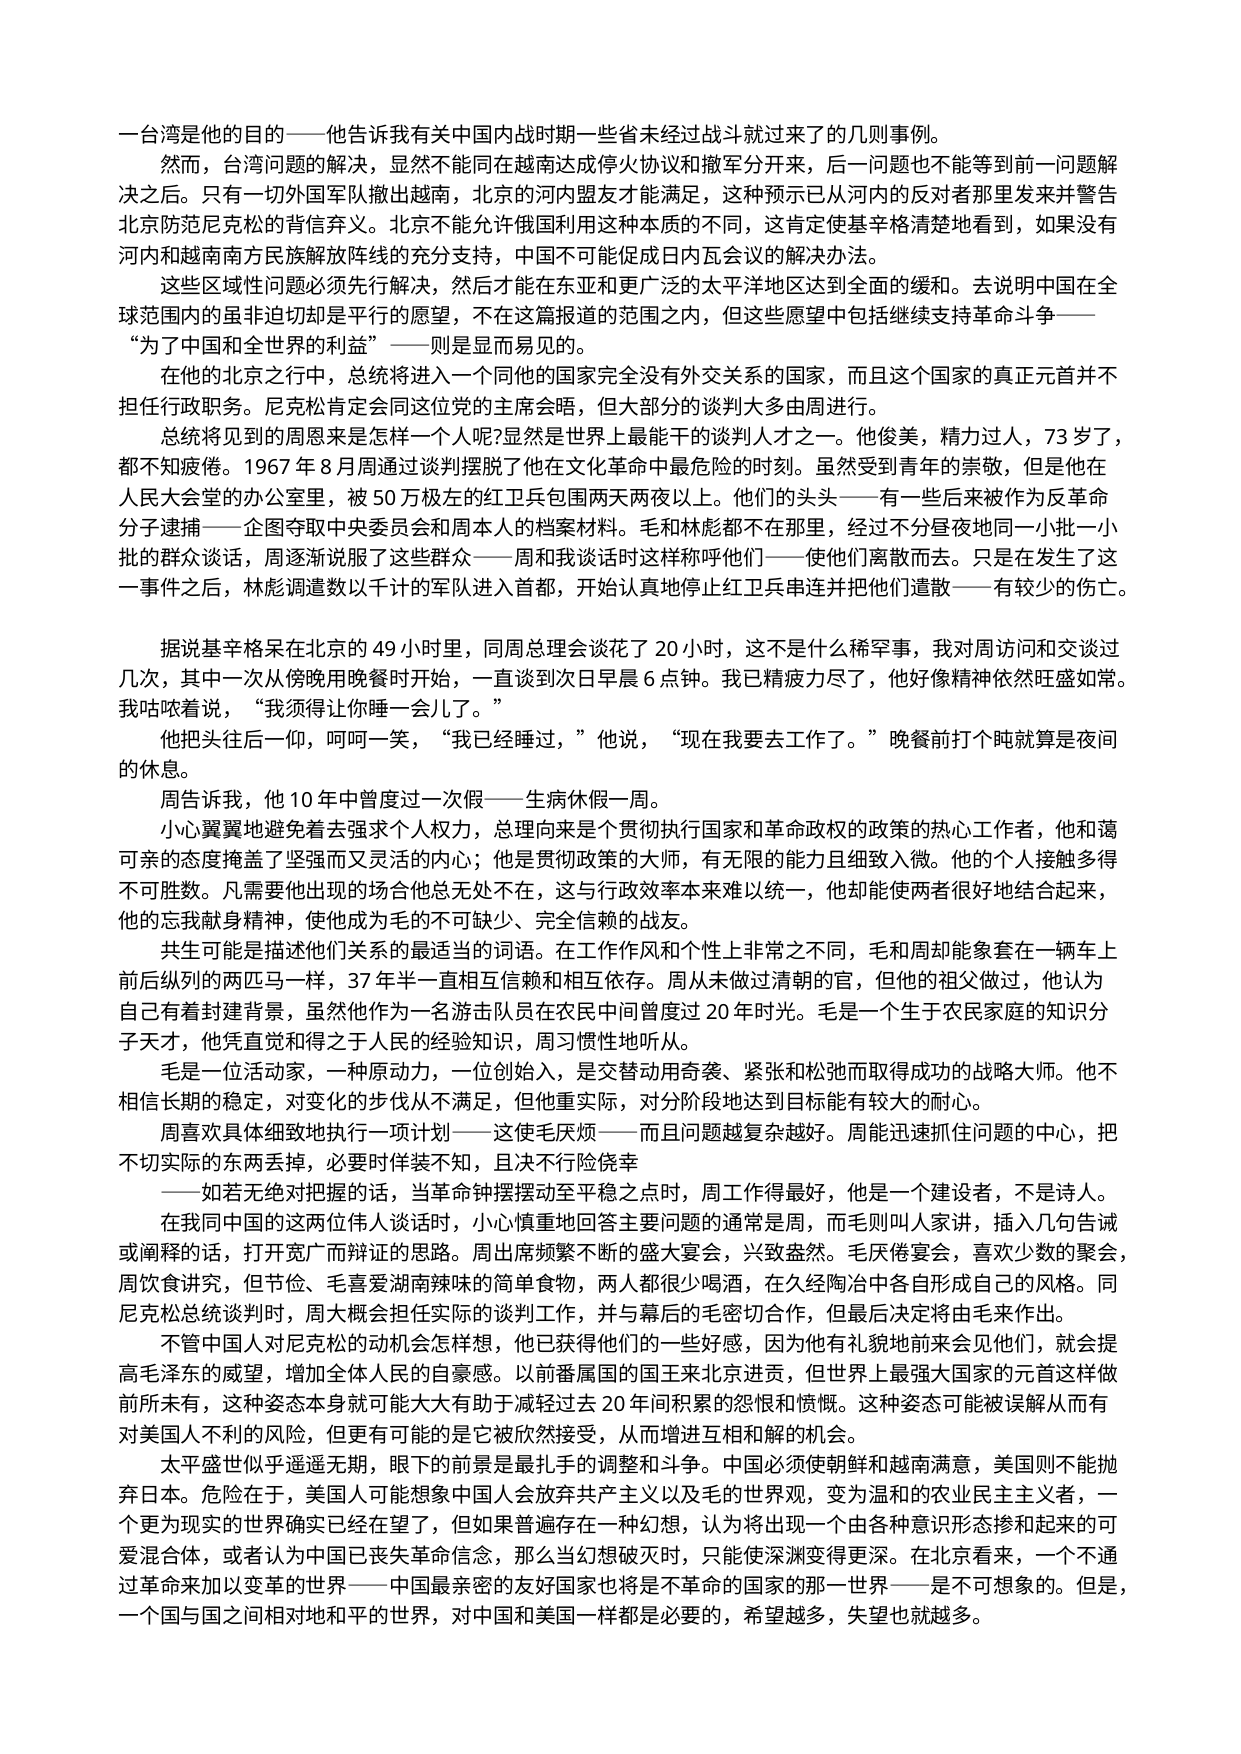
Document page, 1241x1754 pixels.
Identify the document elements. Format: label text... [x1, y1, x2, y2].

text 毛是一位活动家，一种原动力，一位创始入，是交替动用奇袭、紧张和松弛而取得成功的战略大师。他不相信长期的稳定，对变化的步伐从不满足，但他重实际，对分阶段地达到目标能有较大的耐心。 [118, 1055, 1122, 1116]
text 周喜欢具体细致地执行一项计划——这使毛厌烦——而且问题越复杂越好。周能迅速抓住问题的中心，把不切实际的东两丢掉，必要时佯装不知，且决不行险侥幸 [118, 1116, 1122, 1176]
text 不管中国人对尼克松的动机会怎样想，他已获得他们的一些好感，因为他有礼貌地前来会见他们，就会提高毛泽东的威望，增加全体人民的自豪感。以前番属国的国王来北京进贡，但世界上最强大国家的元首这样做前所未有，这种姿态本身就可能大大有助于减轻过去20年间积累的怨恨和愤慨。这种姿态可能被误解从而有对美国人不利的风险，但更有可能的是它被欣然接受，从而增进互相和解的机会。 [118, 1327, 1122, 1448]
text 然而，台湾问题的解决，显然不能同在越南达成停火协议和撤军分开来，后一问题也不能等到前一问题解决之后。只有一切外国军队撤出越南，北京的河内盟友才能满足，这种预示已从河内的反对者那里发来并警告北京防范尼克松的背信弃义。北京不能允许俄国利用这种本质的不同，这肯定使基辛格清楚地看到，如果没有河内和越南南方民族解放阵线的充分支持，中国不可能促成日内瓦会议的解决办法。 [118, 148, 1122, 269]
text 在我同中国的这两位伟人谈话时，小心慎重地回答主要问题的通常是周，而毛则叫人家讲，插入几句告诫或阐释的话，打开宽广而辩证的思路。周出席频繁不断的盛大宴会，兴致盎然。毛厌倦宴会，喜欢少数的聚会，周饮食讲究，但节俭、毛喜爱湖南辣味的简单食物，两人都很少喝酒，在久经陶冶中各自形成自己的风格。同尼克松总统谈判时，周大概会担任实际的谈判工作，并与幕后的毛密切合作，但最后决定将由毛来作出。 [118, 1206, 1122, 1327]
text ——如若无绝对把握的话，当革命钟摆摆动至平稳之点时，周工作得最好，他是一个建设者，不是诗人。 [118, 1176, 1122, 1206]
text 一台湾是他的目的——他告诉我有关中国内战时期一些省未经过战斗就过来了的几则事例。 [118, 118, 1122, 148]
text 周告诉我，他10年中曾度过一次假——生病休假一周。 [118, 783, 1122, 813]
text 这些区域性问题必须先行解决，然后才能在东亚和更广泛的太平洋地区达到全面的缓和。去说明中国在全球范围内的虽非迫切却是平行的愿望，不在这篇报道的范围之内，但这些愿望中包括继续支持革命斗争——“为了中国和全世界的利益”——则是显而易见的。 [118, 269, 1122, 360]
text 总统将见到的周恩来是怎样一个人呢?显然是世界上最能干的谈判人才之一。他俊美，精力过人，73岁了，都不知疲倦。1967年8月周通过谈判摆脱了他在文化革命中最危险的时刻。虽然受到青年的崇敬，但是他在人民大会堂的办公室里，被50万极左的红卫兵包围两天两夜以上。他们的头头——有一些后来被作为反革命分子逮捕——企图夺取中央委员会和周本人的档案材料。毛和林彪都不在那里，经过不分昼夜地同一小批一小批的群众谈话，周逐渐说服了这些群众——周和我谈话时这样称呼他们——使他们离散而去。只是在发生了这一事件之后，林彪调遣数以千计的军队进入首都，开始认真地停止红卫兵串连并把他们遣散——有较少的伤亡。 [118, 420, 1122, 632]
text 在他的北京之行中，总统将进入一个同他的国家完全没有外交关系的国家，而且这个国家的真正元首并不担任行政职务。尼克松肯定会同这位党的主席会晤，但大部分的谈判大多由周进行。 [118, 360, 1122, 420]
text 太平盛世似乎遥遥无期，眼下的前景是最扎手的调整和斗争。中国必须使朝鲜和越南满意，美国则不能抛弃日本。危险在于，美国人可能想象中国人会放弃共产主义以及毛的世界观，变为温和的农业民主主义者，一个更为现实的世界确实已经在望了，但如果普遍存在一种幻想，认为将出现一个由各种意识形态掺和起来的可爱混合体，或者认为中国已丧失革命信念，那么当幻想破灭时，只能使深渊变得更深。在北京看来，一个不通过革命来加以变革的世界——中国最亲密的友好国家也将是不革命的国家的那一世界——是不可想象的。但是，一个国与国之间相对地和平的世界，对中国和美国一样都是必要的，希望越多，失望也就越多。 [118, 1448, 1122, 1629]
text 小心翼翼地避免着去强求个人权力，总理向来是个贯彻执行国家和革命政权的政策的热心工作者，他和蔼可亲的态度掩盖了坚强而又灵活的内心；他是贯彻政策的大师，有无限的能力且细致入微。他的个人接触多得不可胜数。凡需要他出现的场合他总无处不在，这与行政效率本来难以统一，他却能使两者很好地结合起来，他的忘我献身精神，使他成为毛的不可缺少、完全信赖的战友。 [118, 813, 1122, 934]
text 共生可能是描述他们关系的最适当的词语。在工作作风和个性上非常之不同，毛和周却能象套在一辆车上前后纵列的两匹马一样，37年半一直相互信赖和相互依存。周从未做过清朝的官，但他的祖父做过，他认为自己有着封建背景，虽然他作为一名游击队员在农民中间曾度过20年时光。毛是一个生于农民家庭的知识分子天才，他凭直觉和得之于人民的经验知识，周习惯性地听从。 [118, 934, 1122, 1055]
text 据说基辛格呆在北京的49小时里，同周总理会谈花了20小时，这不是什么稀罕事，我对周访问和交谈过几次，其中一次从傍晚用晚餐时开始，一直谈到次日早晨6点钟。我已精疲力尽了，他好像精神依然旺盛如常。我咕哝着说，“我须得让你睡一会儿了。” [118, 632, 1122, 723]
text 他把头往后一仰，呵呵一笑，“我已经睡过，”他说，“现在我要去工作了。”晚餐前打个盹就算是夜间的休息。 [118, 723, 1122, 783]
